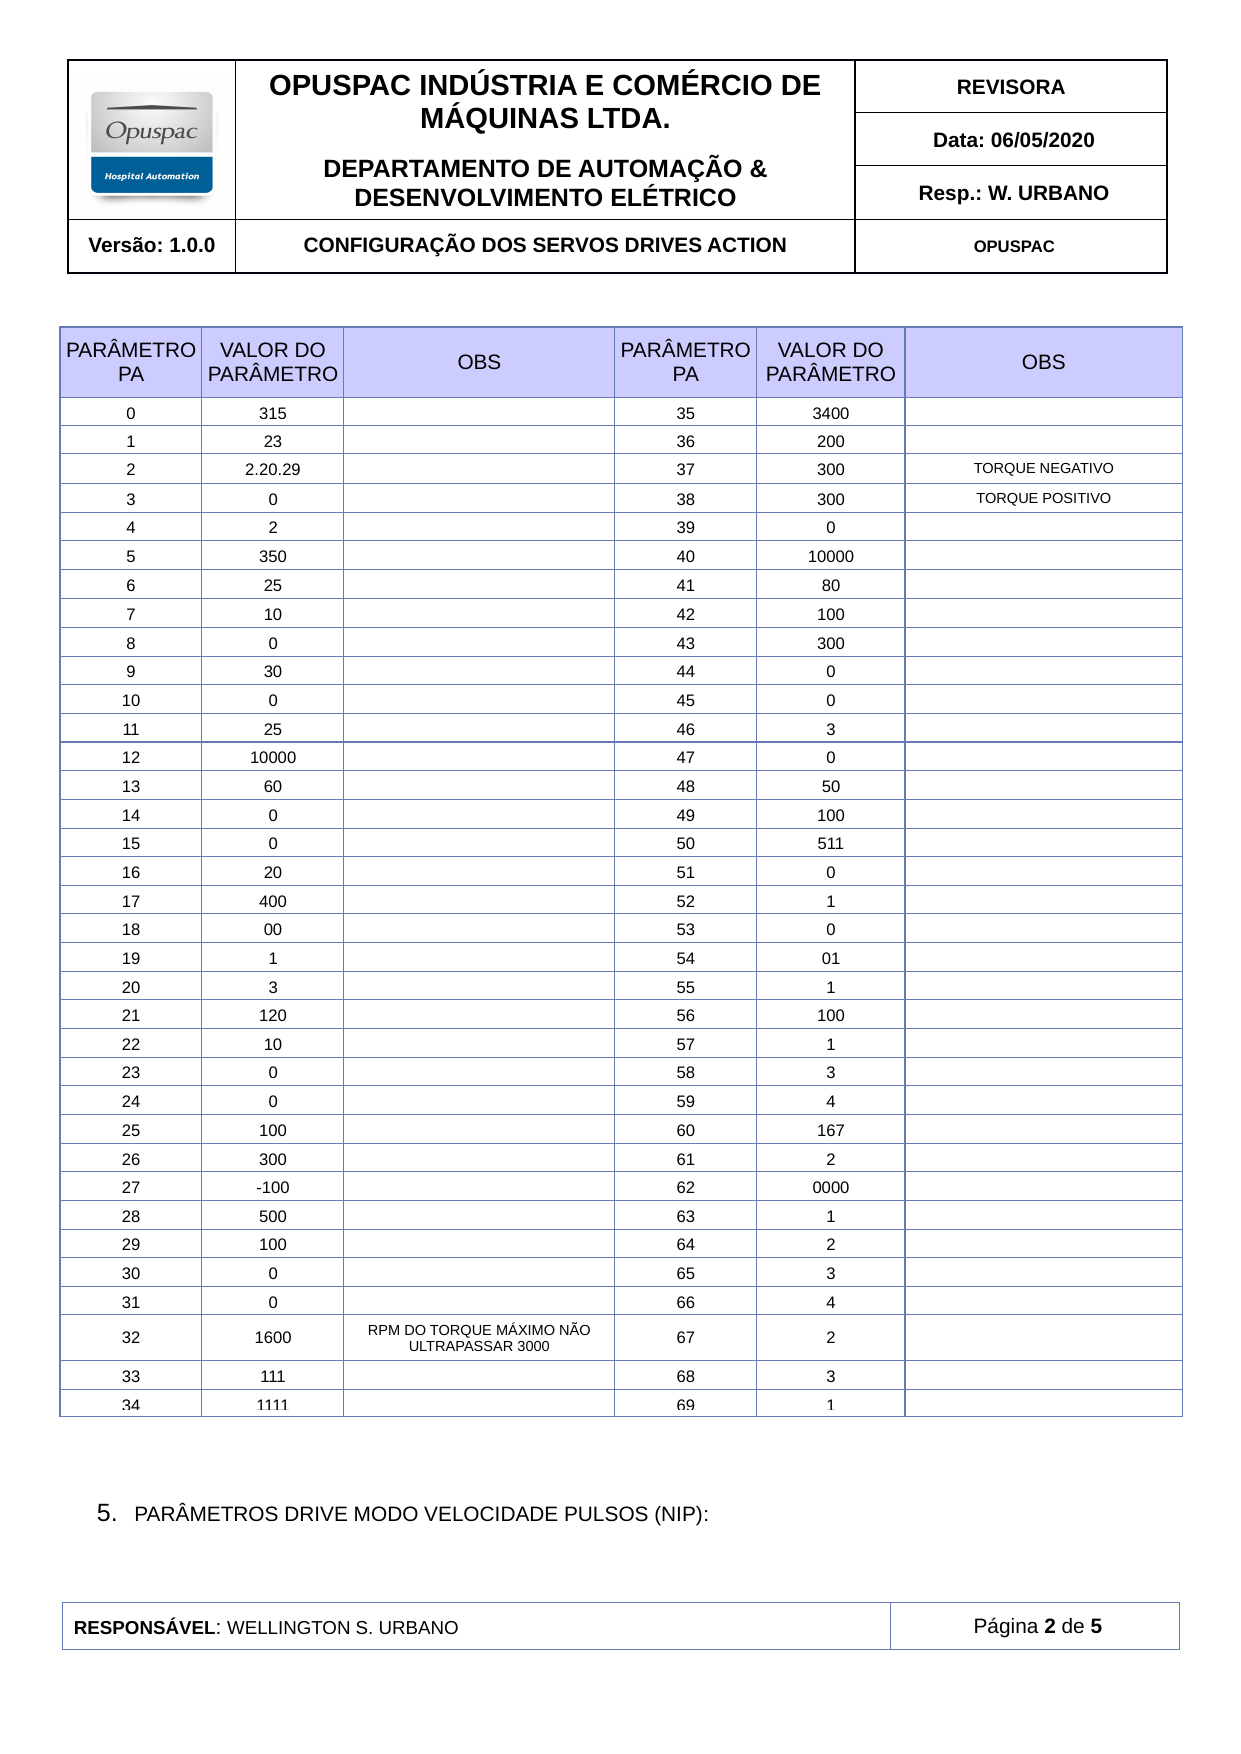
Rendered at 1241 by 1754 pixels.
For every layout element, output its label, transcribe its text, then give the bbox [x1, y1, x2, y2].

table_cell 48 [615, 771, 756, 799]
table_cell [906, 599, 1182, 627]
table_cell [344, 1390, 614, 1416]
table_cell 200 [757, 426, 904, 453]
table_cell [344, 1287, 614, 1314]
table_cell 3 [61, 484, 201, 512]
table_cell 4 [61, 513, 201, 540]
table_cell 400 [202, 886, 343, 913]
table_cell [344, 426, 614, 453]
table_cell 3 [757, 714, 904, 741]
table_cell 54 [615, 943, 756, 971]
table_cell [344, 943, 614, 971]
table_cell [906, 1315, 1182, 1360]
table_cell 52 [615, 886, 756, 913]
table_cell [344, 1201, 614, 1228]
table_cell 37 [615, 454, 756, 483]
table_cell [344, 771, 614, 799]
table_cell 22 [61, 1029, 201, 1057]
table_cell 7 [61, 599, 201, 627]
table_cell 6 [61, 570, 201, 598]
table_cell [906, 1058, 1182, 1085]
table_cell 32 [61, 1315, 201, 1360]
table_cell 2.20.29 [202, 454, 343, 483]
table_cell 0 [757, 685, 904, 713]
table_cell [906, 1172, 1182, 1200]
table_cell [344, 1086, 614, 1114]
table_cell 0 [202, 1258, 343, 1286]
table_cell [344, 1258, 614, 1286]
table_cell [906, 1361, 1182, 1388]
table_cell 300 [757, 484, 904, 512]
table_cell [906, 743, 1182, 770]
table_cell 41 [615, 570, 756, 598]
table_cell [344, 886, 614, 913]
table_cell 69 [615, 1390, 756, 1416]
table_cell 10 [202, 599, 343, 627]
table_cell [344, 599, 614, 627]
table_cell [344, 1029, 614, 1057]
table_cell [344, 743, 614, 770]
table_cell [906, 570, 1182, 598]
table_cell 45 [615, 685, 756, 713]
table_cell 60 [202, 771, 343, 799]
table_cell [906, 1258, 1182, 1286]
table_cell 25 [202, 570, 343, 598]
table_cell 1 [757, 1029, 904, 1057]
table_cell 10 [61, 685, 201, 713]
table_cell 11 [61, 714, 201, 741]
table_cell 36 [615, 426, 756, 453]
table_cell 300 [757, 454, 904, 483]
table_cell 21 [61, 1000, 201, 1028]
table_cell [344, 1230, 614, 1257]
table_cell 49 [615, 800, 756, 827]
table_cell 26 [61, 1144, 201, 1171]
table_cell 511 [757, 829, 904, 856]
table_cell 55 [615, 972, 756, 999]
table_cell 10 [202, 1029, 343, 1057]
table_cell 17 [61, 886, 201, 913]
table_cell 0 [61, 398, 201, 425]
table_cell 315 [202, 398, 343, 425]
table_cell [344, 1000, 614, 1028]
table_cell [344, 628, 614, 656]
table_cell 47 [615, 743, 756, 770]
table_cell 1 [757, 886, 904, 913]
table_cell [906, 628, 1182, 656]
table_cell [344, 829, 614, 856]
table_cell [344, 513, 614, 540]
table_cell 0 [202, 628, 343, 656]
table_cell [344, 914, 614, 942]
table_cell 44 [615, 657, 756, 684]
table_cell 0 [202, 484, 343, 512]
table_header OBS [344, 328, 614, 397]
table_cell 1 [757, 1201, 904, 1228]
table_cell 59 [615, 1086, 756, 1114]
table_cell 100 [757, 1000, 904, 1028]
table_cell 0 [202, 1086, 343, 1114]
table_cell 1 [61, 426, 201, 453]
table_cell 39 [615, 513, 756, 540]
table_header OBS [906, 328, 1182, 397]
table_cell 8 [61, 628, 201, 656]
table_cell 25 [61, 1115, 201, 1142]
table_cell [906, 714, 1182, 741]
table_cell 100 [202, 1115, 343, 1142]
table_cell 9 [61, 657, 201, 684]
table_cell 80 [757, 570, 904, 598]
table_cell 63 [615, 1201, 756, 1228]
table_cell 1 [757, 1390, 904, 1416]
table_cell 00 [202, 914, 343, 942]
table_cell [344, 1172, 614, 1200]
table_cell 10000 [202, 743, 343, 770]
table_cell 2 [757, 1230, 904, 1257]
table_cell 19 [61, 943, 201, 971]
table_cell 33 [61, 1361, 201, 1388]
table_cell [906, 1029, 1182, 1057]
table_cell 30 [61, 1258, 201, 1286]
table_cell [906, 1144, 1182, 1171]
table_cell 51 [615, 857, 756, 885]
table_cell 1 [202, 943, 343, 971]
table_cell -100 [202, 1172, 343, 1200]
table_cell 300 [757, 628, 904, 656]
table_cell [906, 657, 1182, 684]
table_cell 350 [202, 541, 343, 568]
table_cell 31 [61, 1287, 201, 1314]
table_cell 13 [61, 771, 201, 799]
table_cell 24 [61, 1086, 201, 1114]
table_cell [906, 1086, 1182, 1114]
table_cell 56 [615, 1000, 756, 1028]
table_cell 12 [61, 743, 201, 770]
table_cell 20 [202, 857, 343, 885]
table_cell [906, 972, 1182, 999]
table_cell 0 [757, 857, 904, 885]
table_cell [344, 800, 614, 827]
table_cell 53 [615, 914, 756, 942]
table_cell TORQUE NEGATIVO [906, 454, 1182, 483]
table_cell [906, 541, 1182, 568]
table_cell 4 [757, 1086, 904, 1114]
table_cell [906, 914, 1182, 942]
table_cell 64 [615, 1230, 756, 1257]
table_cell 0 [757, 914, 904, 942]
table_cell 2 [757, 1315, 904, 1360]
table_cell [344, 972, 614, 999]
table_cell 10000 [757, 541, 904, 568]
table_cell 61 [615, 1144, 756, 1171]
table_cell 66 [615, 1287, 756, 1314]
table_cell 30 [202, 657, 343, 684]
table_cell [344, 685, 614, 713]
table_cell 25 [202, 714, 343, 741]
table_cell 42 [615, 599, 756, 627]
table_cell 35 [615, 398, 756, 425]
table_cell 1111 [202, 1390, 343, 1416]
table_cell 3 [757, 1058, 904, 1085]
table_cell 23 [61, 1058, 201, 1085]
table_cell [344, 398, 614, 425]
table_cell TORQUE POSITIVO [906, 484, 1182, 512]
table_cell [344, 1144, 614, 1171]
table_cell [906, 426, 1182, 453]
table_cell [344, 570, 614, 598]
table_cell 2 [757, 1144, 904, 1171]
table_header VALOR DO PARÂMETRO [757, 328, 904, 397]
table_cell 2 [202, 513, 343, 540]
table_cell [906, 771, 1182, 799]
table_cell 167 [757, 1115, 904, 1142]
table_cell 0 [202, 685, 343, 713]
table_cell 0 [202, 800, 343, 827]
table_cell 57 [615, 1029, 756, 1057]
table_cell 27 [61, 1172, 201, 1200]
table_cell 23 [202, 426, 343, 453]
table_cell 0 [757, 743, 904, 770]
table_cell [906, 1000, 1182, 1028]
table_cell [344, 1058, 614, 1085]
table_cell [344, 541, 614, 568]
table_cell [906, 886, 1182, 913]
table_cell 0 [757, 657, 904, 684]
table_cell [906, 513, 1182, 540]
table_cell 100 [202, 1230, 343, 1257]
table_cell 4 [757, 1287, 904, 1314]
table_cell 43 [615, 628, 756, 656]
table_cell 5 [61, 541, 201, 568]
table_cell 111 [202, 1361, 343, 1388]
table_cell [906, 943, 1182, 971]
table_cell 15 [61, 829, 201, 856]
table_cell 0 [202, 1058, 343, 1085]
table_cell RPM DO TORQUE MÁXIMO NÃO ULTRAPASSAR 3000 [344, 1315, 614, 1360]
table_cell 65 [615, 1258, 756, 1286]
table_cell 100 [757, 599, 904, 627]
table_cell 2 [61, 454, 201, 483]
table_cell [344, 1115, 614, 1142]
table_cell 50 [615, 829, 756, 856]
table_cell [344, 1361, 614, 1388]
table_cell 300 [202, 1144, 343, 1171]
table_cell 0000 [757, 1172, 904, 1200]
table_header PARÂMETRO PA [61, 328, 201, 397]
table_cell 16 [61, 857, 201, 885]
table_cell 3 [757, 1258, 904, 1286]
table_cell 0 [202, 1287, 343, 1314]
table_cell [344, 714, 614, 741]
table_cell 18 [61, 914, 201, 942]
table_cell 1 [757, 972, 904, 999]
table_cell 28 [61, 1201, 201, 1228]
table_cell 500 [202, 1201, 343, 1228]
table_cell 3 [202, 972, 343, 999]
table_cell 14 [61, 800, 201, 827]
table_cell [906, 398, 1182, 425]
table_cell 68 [615, 1361, 756, 1388]
list PARÂMETROS DRIVE MODO VELOCIDADE PULSOS (NIP): [97, 1498, 1181, 1527]
table_cell 120 [202, 1000, 343, 1028]
table_cell 58 [615, 1058, 756, 1085]
table_cell 20 [61, 972, 201, 999]
table_header VALOR DO PARÂMETRO [202, 328, 343, 397]
table_cell 50 [757, 771, 904, 799]
table_cell 40 [615, 541, 756, 568]
table_cell 67 [615, 1315, 756, 1360]
table_cell [906, 800, 1182, 827]
table_cell 1600 [202, 1315, 343, 1360]
table_cell [906, 1115, 1182, 1142]
table_cell 46 [615, 714, 756, 741]
table_cell 60 [615, 1115, 756, 1142]
table_cell 100 [757, 800, 904, 827]
table_cell [906, 1230, 1182, 1257]
table_cell [906, 829, 1182, 856]
table_cell [344, 857, 614, 885]
table_cell [344, 454, 614, 483]
table_header PARÂMETRO PA [615, 328, 756, 397]
table_cell [906, 685, 1182, 713]
table_cell 34 [61, 1390, 201, 1416]
table_cell [344, 484, 614, 512]
table_cell [906, 1287, 1182, 1314]
table_cell 29 [61, 1230, 201, 1257]
table_cell 38 [615, 484, 756, 512]
table_cell 3400 [757, 398, 904, 425]
table_cell 01 [757, 943, 904, 971]
table_cell [906, 1390, 1182, 1416]
table_cell 0 [202, 829, 343, 856]
table_cell [906, 1201, 1182, 1228]
table_cell 62 [615, 1172, 756, 1200]
table_cell 0 [757, 513, 904, 540]
table_cell [906, 857, 1182, 885]
table_cell 3 [757, 1361, 904, 1388]
table_cell [344, 657, 614, 684]
